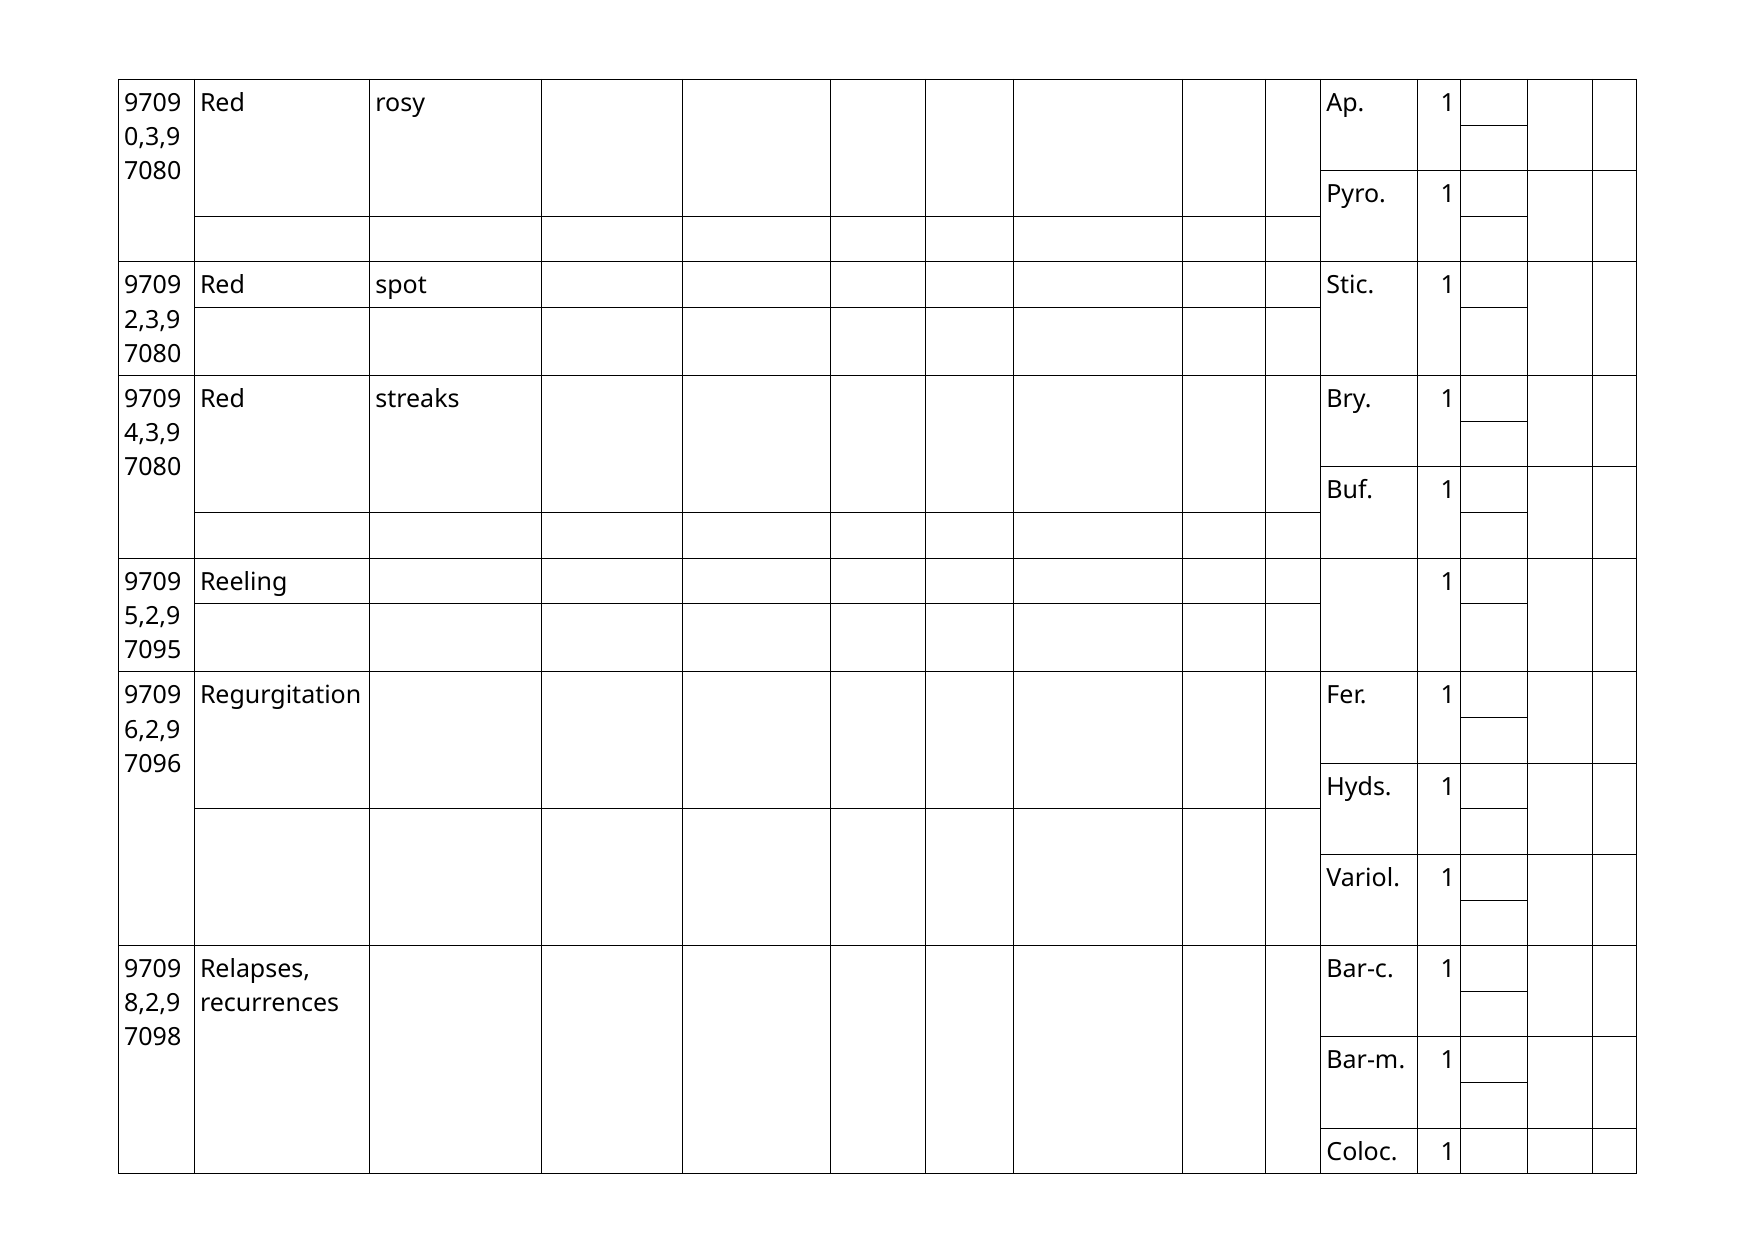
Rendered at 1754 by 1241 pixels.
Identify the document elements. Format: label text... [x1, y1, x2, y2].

table_cell [1183, 604, 1265, 671]
table_cell [1461, 126, 1527, 170]
table_cell [1266, 376, 1320, 512]
table_cell Relapses, recurrences [195, 946, 369, 1173]
table_cell [831, 262, 925, 307]
table_cell [1266, 513, 1320, 558]
table_cell rosy [370, 80, 541, 216]
table_cell [1183, 946, 1265, 1173]
table_cell 1 [1418, 559, 1460, 671]
table_cell [1593, 1129, 1636, 1173]
table_cell [542, 80, 682, 216]
table_cell 97092,3,97080 [119, 262, 194, 375]
table_cell [1266, 80, 1320, 216]
table_cell [1014, 809, 1182, 945]
table_cell [1183, 513, 1265, 558]
table_cell [831, 80, 925, 216]
table_cell [1461, 262, 1527, 307]
table_cell [926, 672, 1013, 808]
table_cell [831, 809, 925, 945]
table_cell [1183, 672, 1265, 808]
table_cell [1461, 1083, 1527, 1128]
table_cell [1593, 80, 1636, 170]
table_cell [831, 513, 925, 558]
table_cell [1461, 1129, 1527, 1173]
table_cell [542, 559, 682, 603]
table_cell 1 [1418, 376, 1460, 466]
table_cell [683, 308, 830, 375]
table_cell [1461, 80, 1527, 124]
table_cell [831, 217, 925, 261]
table_cell 1 [1418, 1037, 1460, 1128]
table_cell [1593, 262, 1636, 375]
table_cell [683, 513, 830, 558]
table_cell [1014, 559, 1182, 603]
table_cell [926, 217, 1013, 261]
table_cell Red [195, 80, 369, 216]
table_cell [1528, 376, 1592, 466]
table_cell [1266, 946, 1320, 1173]
table_cell [1014, 217, 1182, 261]
table_cell Stic. [1321, 262, 1417, 375]
table_cell [1461, 855, 1527, 899]
table_cell Bar-c. [1321, 946, 1417, 1036]
table_cell [1266, 308, 1320, 375]
table_cell [831, 946, 925, 1173]
table_cell 1 [1418, 262, 1460, 375]
table_cell [195, 217, 369, 261]
table_cell [1528, 946, 1592, 1036]
table_cell [1461, 718, 1527, 763]
table_cell [683, 559, 830, 603]
table_cell [542, 809, 682, 945]
table_cell [831, 308, 925, 375]
table_cell [831, 604, 925, 671]
table_cell [1593, 559, 1636, 671]
table_cell [1461, 467, 1527, 512]
table_cell [926, 376, 1013, 512]
table_cell [1593, 855, 1636, 945]
table_cell [683, 604, 830, 671]
table_cell [1461, 1037, 1527, 1082]
table_cell 97098,2,97098 [119, 946, 194, 1173]
table_cell [683, 376, 830, 512]
table_cell [1461, 604, 1527, 671]
table_cell [542, 308, 682, 375]
table_cell 1 [1418, 946, 1460, 1036]
table_cell [370, 672, 541, 808]
table_cell Bry. [1321, 376, 1417, 466]
table_cell [195, 308, 369, 375]
table_cell [1183, 217, 1265, 261]
table_cell [926, 513, 1013, 558]
table_cell [683, 217, 830, 261]
table_cell [1014, 80, 1182, 216]
table_cell [1461, 171, 1527, 216]
table_cell [1593, 946, 1636, 1036]
table_cell [683, 809, 830, 945]
table_cell [370, 559, 541, 603]
table_cell [1461, 992, 1527, 1036]
table_cell [370, 217, 541, 261]
table_cell [1014, 308, 1182, 375]
table_cell 97095,2,97095 [119, 559, 194, 671]
table_cell Ap. [1321, 80, 1417, 170]
table_cell Pyro. [1321, 171, 1417, 261]
table_cell 1 [1418, 1129, 1460, 1173]
table_cell 97096,2,97096 [119, 672, 194, 945]
table_cell Buf. [1321, 467, 1417, 558]
table_cell [1014, 604, 1182, 671]
table_cell spot [370, 262, 541, 307]
table_cell [370, 308, 541, 375]
table_cell 97094,3,97080 [119, 376, 194, 558]
table_cell [195, 809, 369, 945]
table_cell [1266, 809, 1320, 945]
table_cell 1 [1418, 171, 1460, 261]
table_cell [1321, 559, 1417, 671]
table_cell [1528, 1129, 1592, 1173]
table_cell [831, 559, 925, 603]
table_cell [1593, 672, 1636, 763]
table_cell [1461, 513, 1527, 558]
table_cell [1183, 376, 1265, 512]
table_cell [195, 604, 369, 671]
table_cell Variol. [1321, 855, 1417, 945]
table_cell 1 [1418, 764, 1460, 854]
table_cell [1528, 559, 1592, 671]
table_cell [1461, 559, 1527, 603]
table_cell [1528, 1037, 1592, 1128]
table_cell [1014, 376, 1182, 512]
table_cell [1183, 308, 1265, 375]
table_cell Bar-m. [1321, 1037, 1417, 1128]
table_cell [1266, 672, 1320, 808]
table_cell [542, 262, 682, 307]
table_cell [1183, 80, 1265, 216]
table_cell Reeling [195, 559, 369, 603]
table_cell [1528, 855, 1592, 945]
table_cell 1 [1418, 672, 1460, 763]
table_cell [1014, 513, 1182, 558]
table_cell [1266, 559, 1320, 603]
table_cell [1461, 672, 1527, 717]
table_cell Hyds. [1321, 764, 1417, 854]
table_cell [1183, 809, 1265, 945]
table_cell [1461, 764, 1527, 808]
table_cell [370, 513, 541, 558]
table_cell [926, 809, 1013, 945]
table_cell [926, 262, 1013, 307]
table_cell [370, 809, 541, 945]
table_cell [1528, 262, 1592, 375]
table_cell [1266, 217, 1320, 261]
table_cell [683, 672, 830, 808]
table_cell [1461, 308, 1527, 375]
table_cell [1461, 217, 1527, 261]
table_cell [1461, 946, 1527, 991]
table_cell Fer. [1321, 672, 1417, 763]
table_cell [1593, 171, 1636, 261]
table_cell [831, 672, 925, 808]
table_cell [1528, 764, 1592, 854]
table_cell [683, 80, 830, 216]
table_cell 1 [1418, 80, 1460, 170]
table_cell [542, 946, 682, 1173]
table_cell [542, 217, 682, 261]
table_cell Red [195, 376, 369, 512]
table_cell [1593, 467, 1636, 558]
table_cell [1461, 809, 1527, 854]
table_cell [1593, 1037, 1636, 1128]
table_cell [926, 308, 1013, 375]
table_cell [926, 559, 1013, 603]
table_cell [926, 604, 1013, 671]
table_cell [926, 946, 1013, 1173]
table_cell [1528, 467, 1592, 558]
table_cell [683, 262, 830, 307]
table_cell [1266, 262, 1320, 307]
table_cell [542, 604, 682, 671]
table_cell Coloc. [1321, 1129, 1417, 1173]
table_cell Red [195, 262, 369, 307]
table_cell [542, 672, 682, 808]
table_cell [683, 946, 830, 1173]
table_cell [1183, 559, 1265, 603]
table_cell [1014, 946, 1182, 1173]
table_cell 1 [1418, 467, 1460, 558]
table_cell [1266, 604, 1320, 671]
table_cell [926, 80, 1013, 216]
table_cell [831, 376, 925, 512]
table_cell streaks [370, 376, 541, 512]
table_cell [370, 946, 541, 1173]
table_cell [1461, 901, 1527, 945]
table_cell [1014, 262, 1182, 307]
table_cell [1183, 262, 1265, 307]
table_cell [1528, 672, 1592, 763]
table_cell [195, 513, 369, 558]
table_cell [1593, 764, 1636, 854]
table_cell [1461, 422, 1527, 466]
table_cell [542, 513, 682, 558]
table_cell [1014, 672, 1182, 808]
table_cell [542, 376, 682, 512]
table_cell Regurgitation [195, 672, 369, 808]
table_cell 97090,3,97080 [119, 80, 194, 261]
table_cell [1593, 376, 1636, 466]
table_cell 1 [1418, 855, 1460, 945]
table_cell [1528, 80, 1592, 170]
table_cell [1461, 376, 1527, 421]
table_cell [1528, 171, 1592, 261]
table_cell [370, 604, 541, 671]
